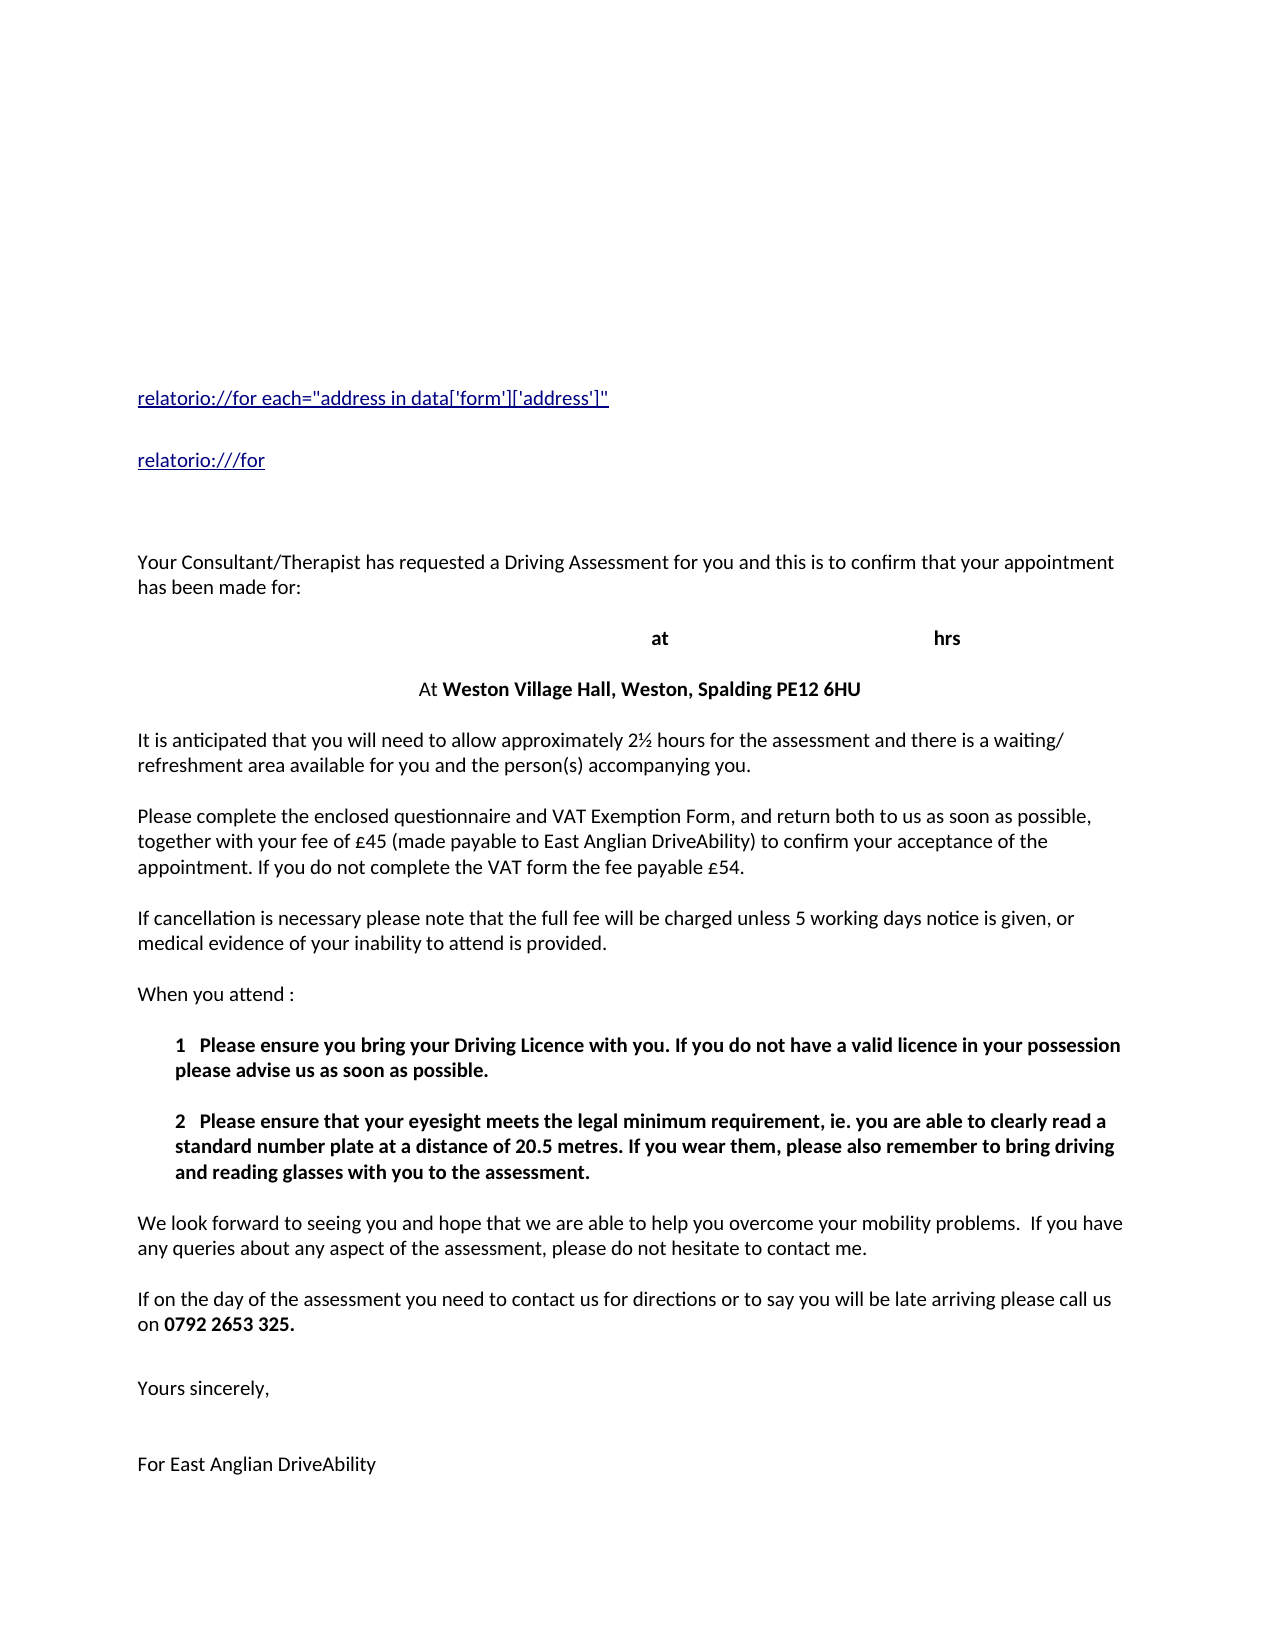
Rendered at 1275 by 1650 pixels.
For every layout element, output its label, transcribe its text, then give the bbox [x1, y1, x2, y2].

text We look forward to seeing you and hope that we are able to help you overcome your mobility problems. If you have any queries about any aspect of the assessment, please do not hesitate to contact me. [137, 1210, 1138, 1261]
table_cell relatorio:///for [138, 441, 1138, 473]
text <time> [137, 328, 1138, 353]
text Please complete the enclosed questionnaire and VAT Exemption Form, and return both to us as soon as possible, together with your fee of £45 (made payable to East Anglian DriveAbility) to confirm your acceptance of the appointment. If you do not complete the VAT form the fee payable £54. [137, 803, 1138, 879]
table_cell <address> [138, 410, 1138, 441]
text <data['form']['file_refrence_no']> [137, 302, 1138, 328]
text It is anticipated that you will need to allow approximately 2½ hours for the assessment and there is a waiting/ refreshment area available for you and the person(s) accompanying you. [137, 727, 1138, 778]
text <data['form']['title']> <data['form']['name']> [137, 353, 1138, 379]
text <data['form']['title_last_name']> [137, 498, 1138, 524]
text For East Anglian DriveAbility [137, 1451, 1138, 1477]
text If on the day of the assessment you need to contact us for directions or to say you will be late arriving please call us on 0792 2653 325. [137, 1286, 1138, 1337]
text If cancellation is necessary please note that the full fee will be charged unless 5 working days notice is given, or medical evidence of your inability to attend is provided. [137, 905, 1138, 956]
text 1 Please ensure you bring your Driving Licence with you. If you do not have a valid licence in your possession please advise us as soon as possible. [175, 1032, 1138, 1083]
table_header relatorio://for each="address in data['form']['address']" [138, 379, 1138, 410]
text 2 Please ensure that your eyesight meets the legal minimum requirement, ie. you are able to clearly read a standard number plate at a distance of 20.5 metres. If you wear them, please also remember to bring driving and reading glasses with you to the assessment. [175, 1108, 1138, 1184]
text <data['form']['apmt_start_date']> at <data['form']['apmt_start_time']> hrs [137, 625, 1138, 651]
text Yours sincerely, [137, 1375, 1138, 1400]
text When you attend : [137, 981, 1138, 1007]
text Your Consultant/Therapist has requested a Driving Assessment for you and this is to confirm that your appointment has been made for: [137, 549, 1138, 600]
text At Weston Village Hall, Weston, Spalding PE12 6HU [137, 676, 1138, 702]
